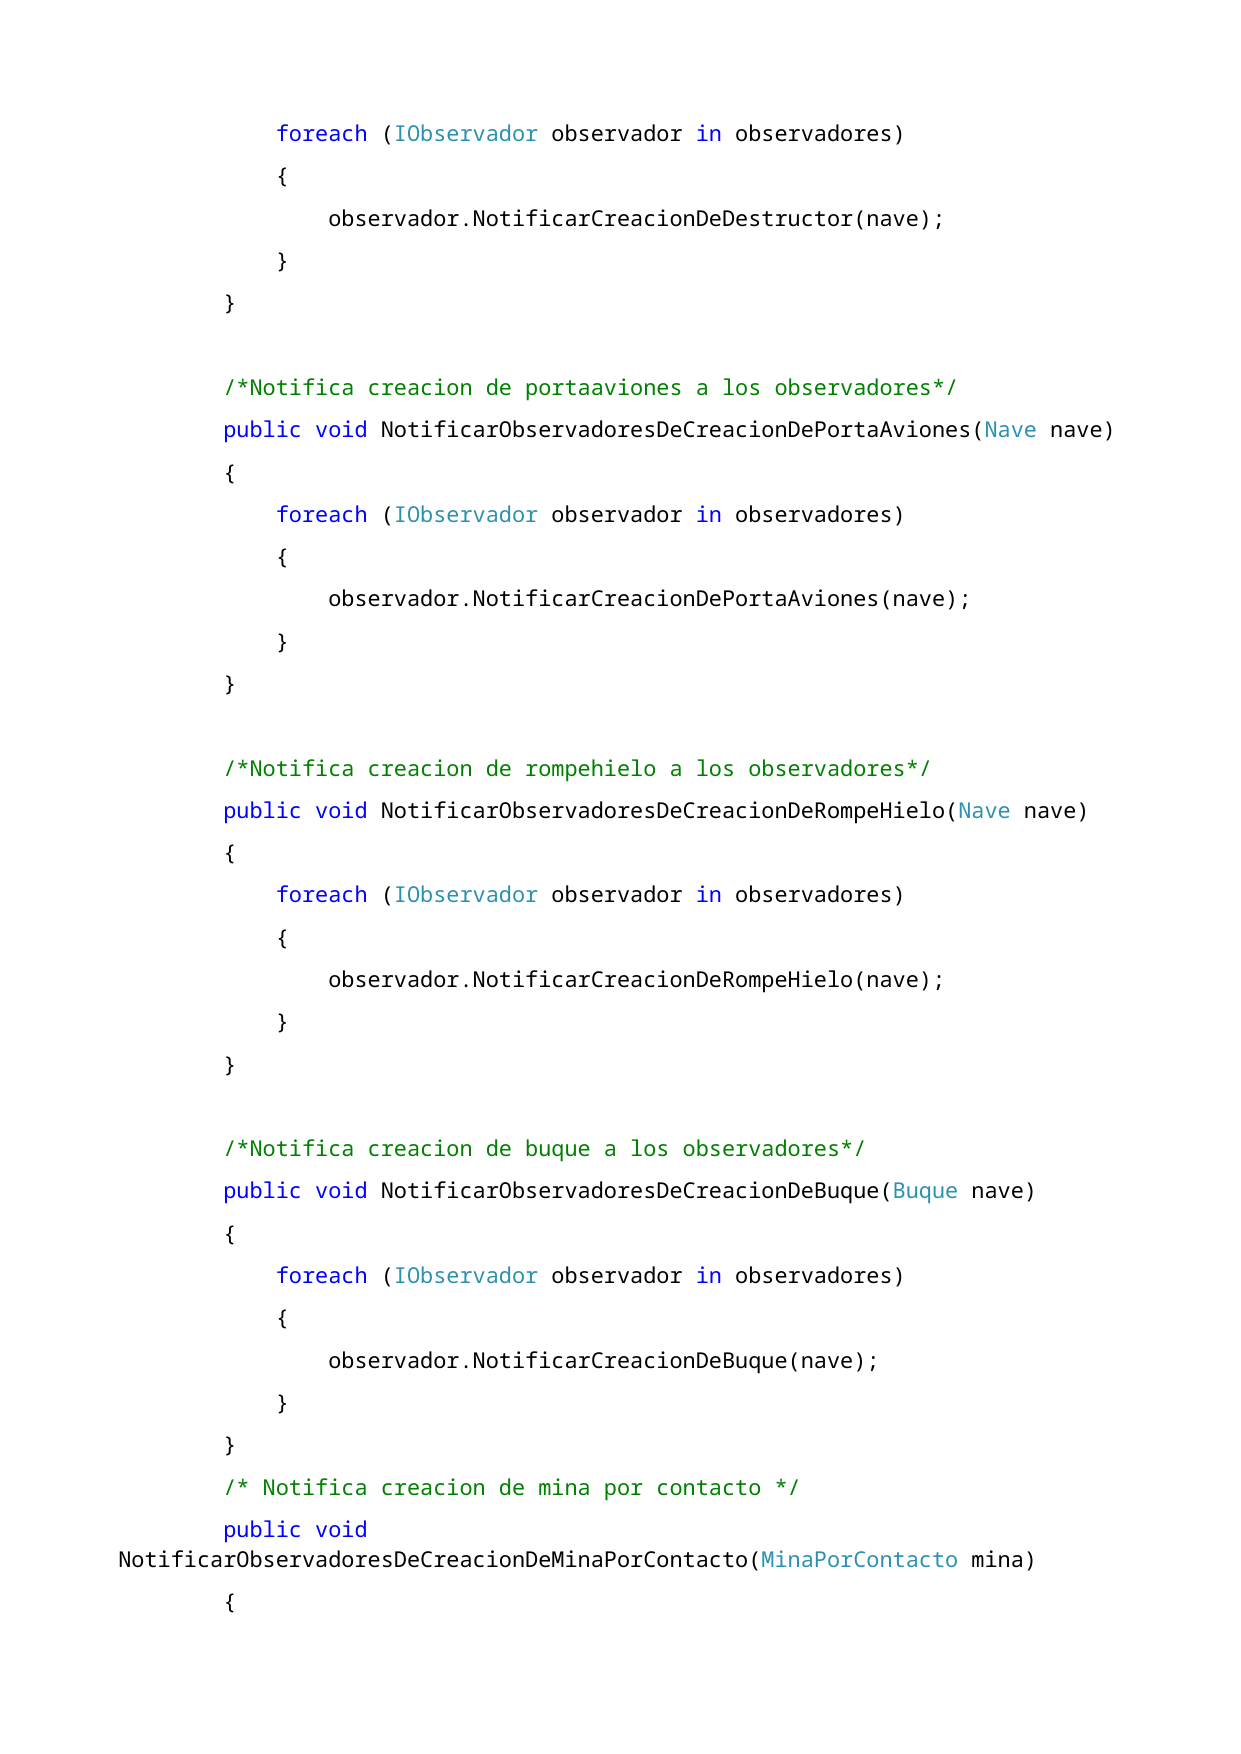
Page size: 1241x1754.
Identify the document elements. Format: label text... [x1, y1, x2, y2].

text observador.NotificarCreacionDePortaAviones(nave); [118, 583, 1122, 613]
text { [118, 1218, 1122, 1247]
text observador.NotificarCreacionDeRompeHielo(nave); [118, 964, 1122, 994]
text } [118, 668, 1122, 698]
text } [118, 1006, 1122, 1036]
text { [118, 1302, 1122, 1332]
text public void NotificarObservadoresDeCreacionDeBuque(Buque nave) [118, 1175, 1122, 1205]
text foreach (IObservador observador in observadores) [118, 1260, 1122, 1290]
text observador.NotificarCreacionDeBuque(nave); [118, 1344, 1122, 1374]
text } [118, 287, 1122, 317]
text /* Notifica creacion de mina por contacto */ [118, 1471, 1122, 1501]
text foreach (IObservador observador in observadores) [118, 499, 1122, 528]
text /*Notifica creacion de rompehielo a los observadores*/ [118, 752, 1122, 782]
text foreach (IObservador observador in observadores) [118, 118, 1122, 148]
text observador.NotificarCreacionDeDestructor(nave); [118, 203, 1122, 232]
text { [118, 456, 1122, 486]
text public void NotificarObservadoresDeCreacionDeRompeHielo(Nave nave) [118, 795, 1122, 824]
text { [118, 1586, 1122, 1616]
text } [118, 1387, 1122, 1417]
text } [118, 626, 1122, 655]
text { [118, 160, 1122, 190]
text { [118, 837, 1122, 867]
text public void NotificarObservadoresDeCreacionDeMinaPorContacto(MinaPorContacto mina) [118, 1514, 1122, 1573]
text } [118, 1048, 1122, 1078]
text foreach (IObservador observador in observadores) [118, 879, 1122, 909]
text } [118, 1429, 1122, 1459]
text } [118, 245, 1122, 275]
text { [118, 922, 1122, 951]
text /*Notifica creacion de portaaviones a los observadores*/ [118, 372, 1122, 402]
text public void NotificarObservadoresDeCreacionDePortaAviones(Nave nave) [118, 414, 1122, 444]
text /*Notifica creacion de buque a los observadores*/ [118, 1133, 1122, 1163]
text { [118, 541, 1122, 571]
